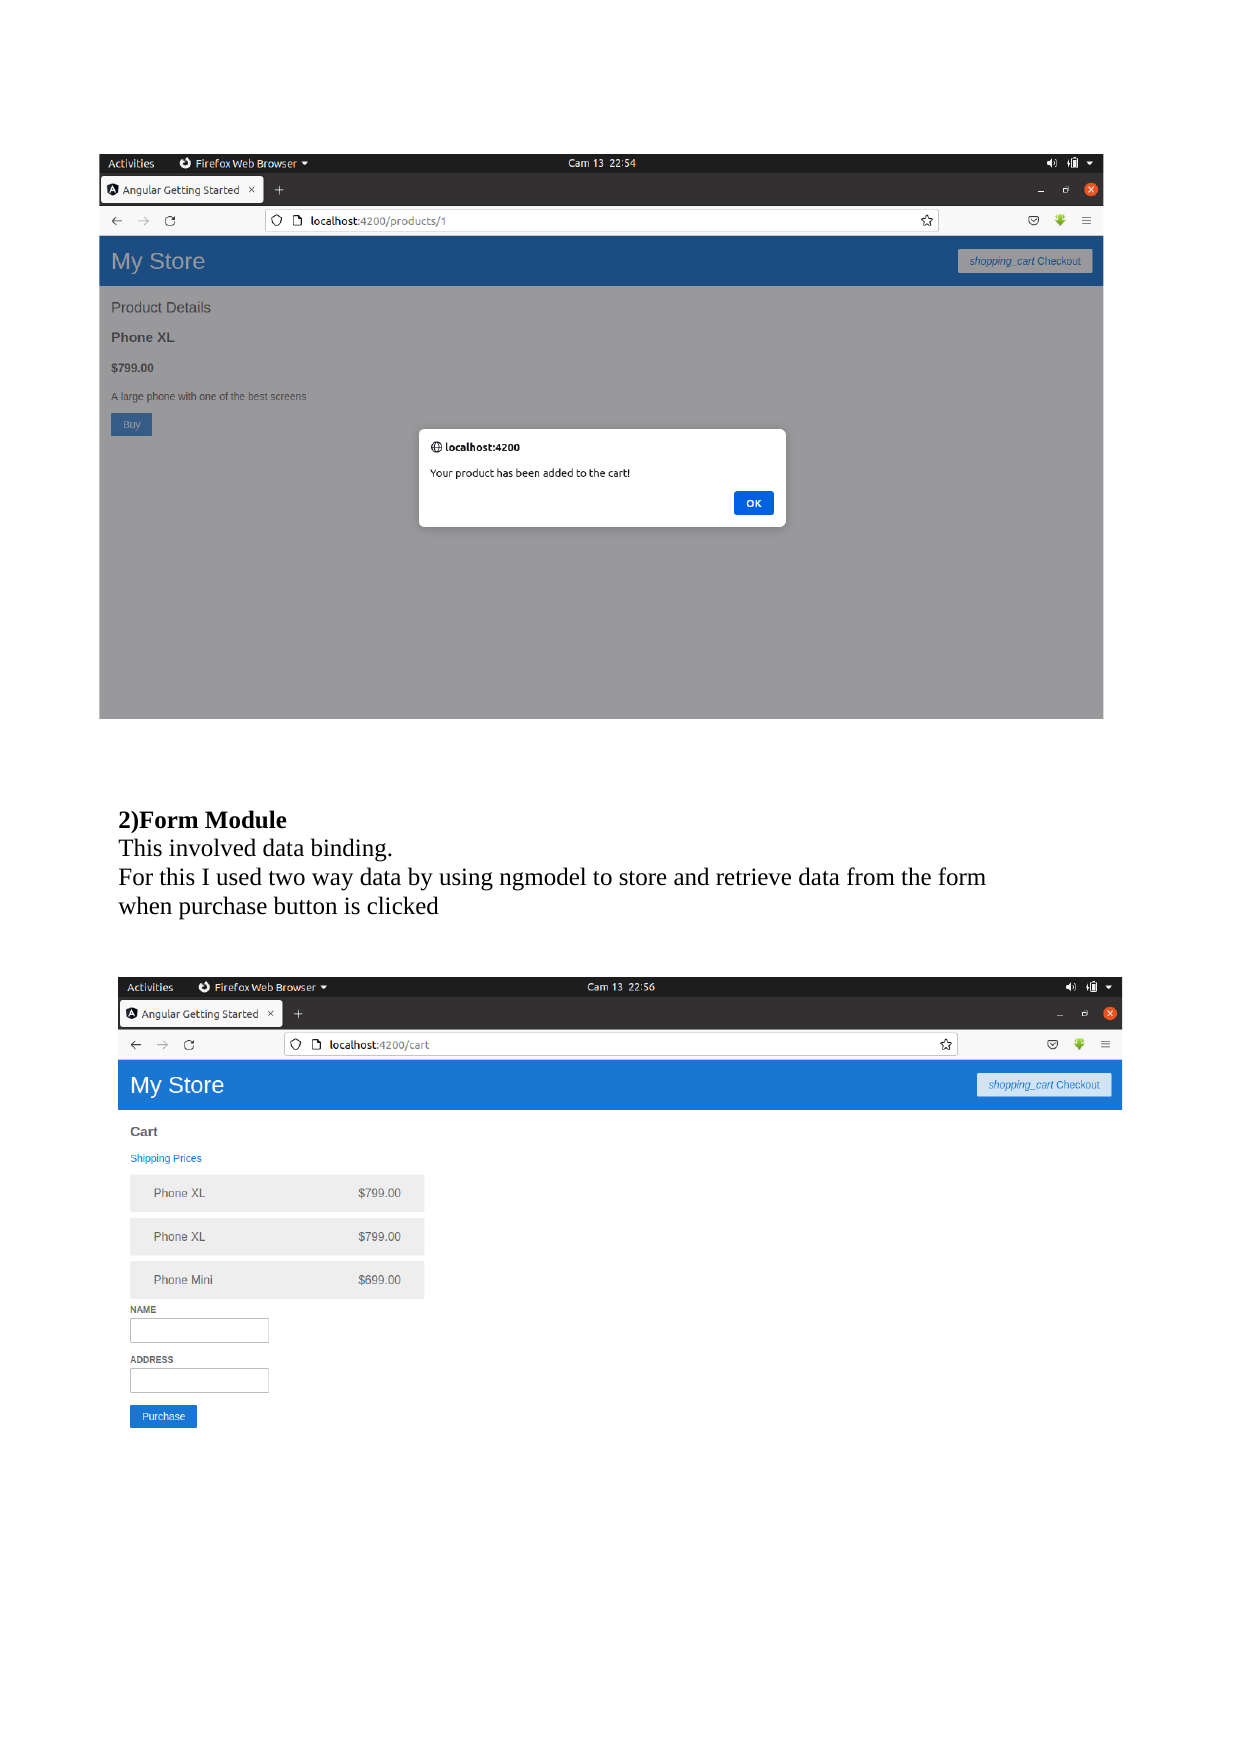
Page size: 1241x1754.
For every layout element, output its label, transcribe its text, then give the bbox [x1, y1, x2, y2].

picture [99, 154, 1104, 719]
text For this I used two way data by using ngmodel to store and retrieve data from the form [118, 862, 1122, 891]
text when purchase button is clicked [118, 891, 1122, 920]
picture [118, 977, 1123, 1542]
text 2)Form Module [118, 805, 1122, 833]
text This involved data binding. [118, 833, 1122, 862]
